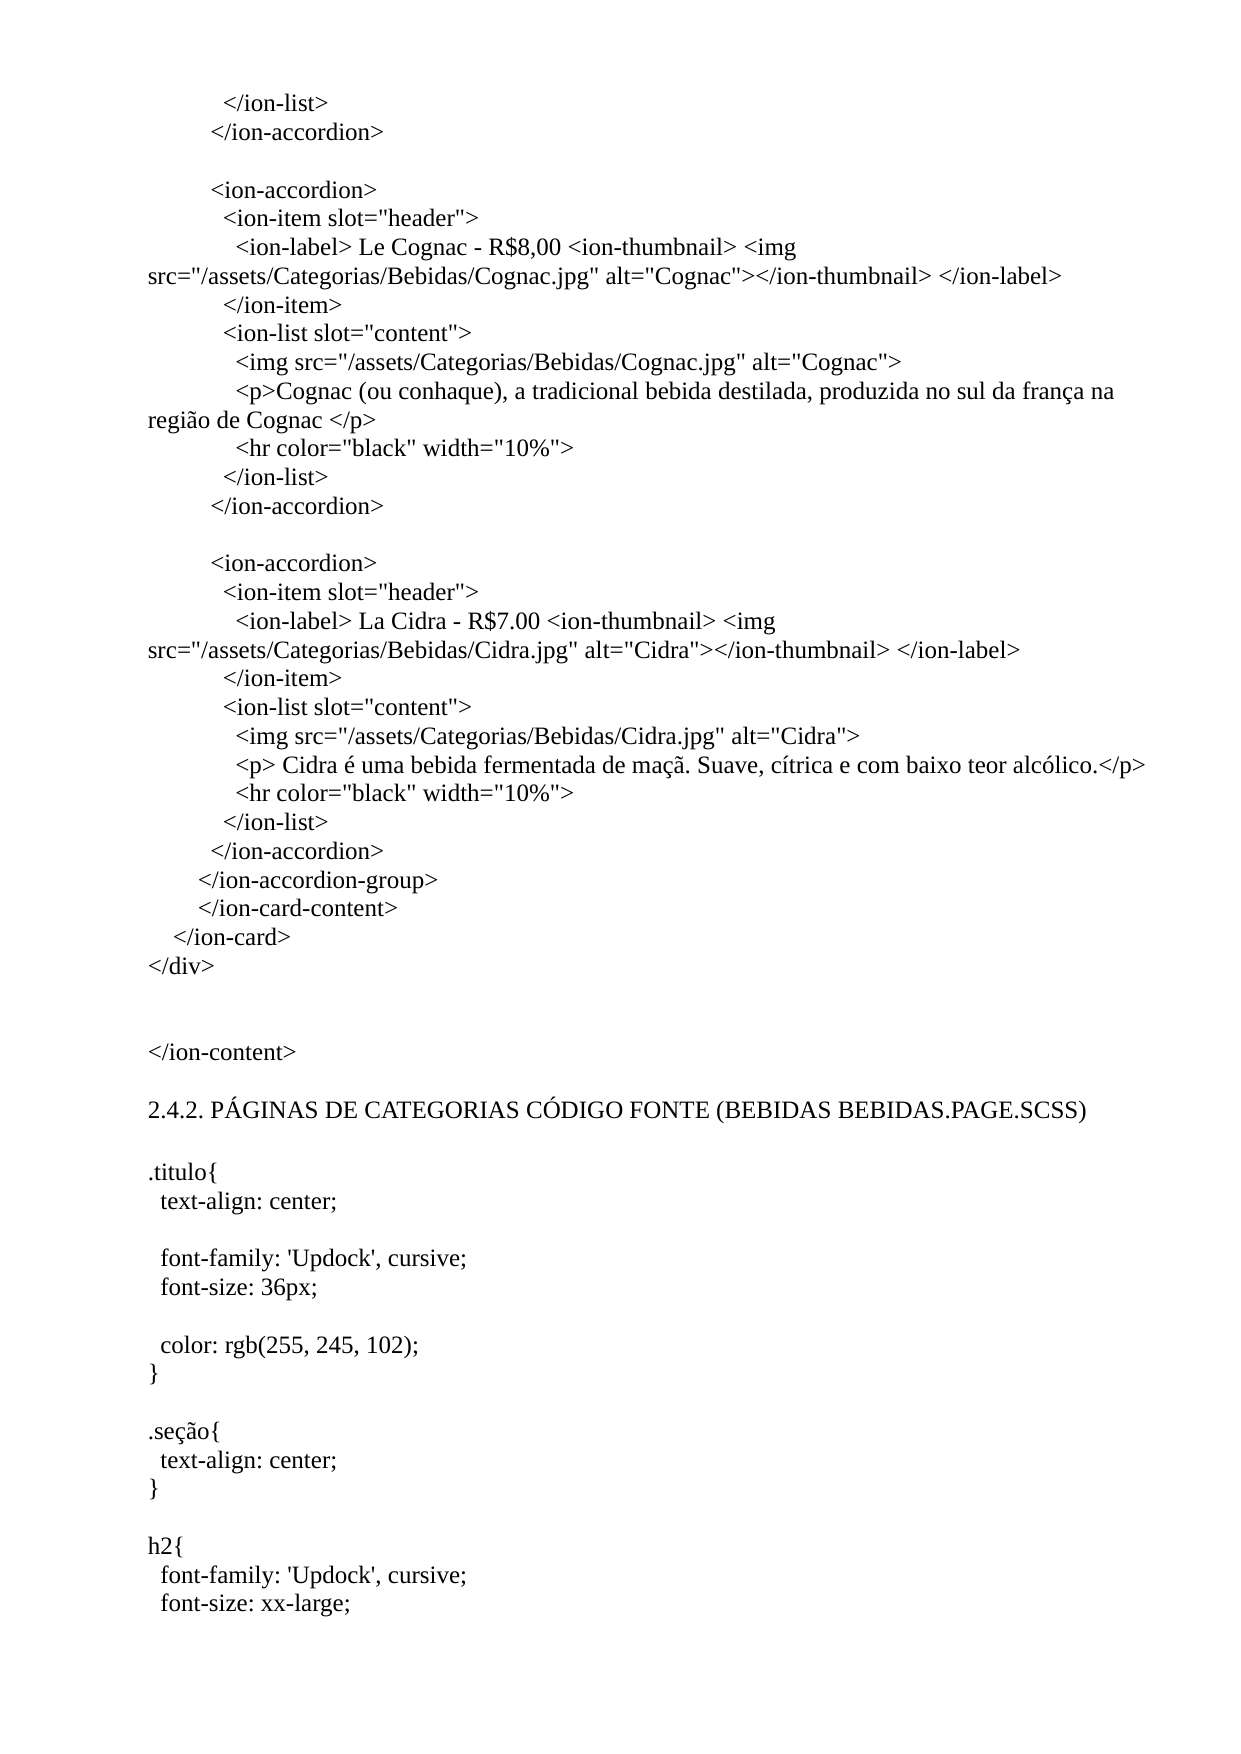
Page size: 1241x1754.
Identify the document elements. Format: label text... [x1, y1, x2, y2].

text </div> [148, 951, 1169, 980]
subtitle 2.4.2. PÁGINAS DE CATEGORIAS CÓDIGO FONTE (BEBIDAS BEBIDAS.PAGE.SCSS) [148, 1096, 1169, 1124]
text <ion-accordion> [148, 548, 1169, 577]
text </ion-accordion> [148, 117, 1169, 146]
text <ion-list slot="content"> [148, 318, 1169, 347]
text font-family: 'Updock', cursive; [148, 1243, 1169, 1272]
text text-align: center; [148, 1445, 1169, 1473]
text } [148, 1473, 1169, 1502]
text </ion-accordion-group> [148, 865, 1169, 893]
text font-size: xx-large; [148, 1588, 1169, 1617]
text h2{ [148, 1531, 1169, 1560]
text <p>Cognac (ou conhaque), a tradicional bebida destilada, produzida no sul da frança na região de Cognac </p> [148, 376, 1169, 433]
text </ion-list> [148, 807, 1169, 836]
text <img src="/assets/Categorias/Bebidas/Cognac.jpg" alt="Cognac"> [148, 347, 1169, 376]
text } [148, 1358, 1169, 1387]
text <img src="/assets/Categorias/Bebidas/Cidra.jpg" alt="Cidra"> [148, 721, 1169, 750]
text </ion-card> [148, 922, 1169, 951]
text <hr color="black" width="10%"> [148, 778, 1169, 807]
text </ion-list> [148, 462, 1169, 491]
text </ion-content> [148, 1037, 1169, 1066]
text </ion-item> [148, 290, 1169, 318]
text </ion-list> [148, 88, 1169, 117]
text </ion-accordion> [148, 491, 1169, 520]
text <ion-item slot="header"> [148, 203, 1169, 232]
text font-family: 'Updock', cursive; [148, 1560, 1169, 1588]
text .seção{ [148, 1416, 1169, 1445]
text <hr color="black" width="10%"> [148, 433, 1169, 462]
text .titulo{ [148, 1157, 1169, 1186]
text <ion-item slot="header"> [148, 577, 1169, 606]
text <ion-list slot="content"> [148, 692, 1169, 721]
text <p> Cidra é uma bebida fermentada de maçã. Suave, cítrica e com baixo teor alcólico.</p> [148, 750, 1169, 778]
text </ion-card-content> [148, 893, 1169, 922]
text </ion-item> [148, 663, 1169, 692]
text color: rgb(255, 245, 102); [148, 1330, 1169, 1358]
text <ion-accordion> [148, 175, 1169, 203]
text <ion-label> Le Cognac - R$8,00 <ion-thumbnail> <img src="/assets/Categorias/Bebidas/Cognac.jpg" alt="Cognac"></ion-thumbnail> </ion-label> [148, 232, 1169, 290]
text <ion-label> La Cidra - R$7.00 <ion-thumbnail> <img src="/assets/Categorias/Bebidas/Cidra.jpg" alt="Cidra"></ion-thumbnail> </ion-label> [148, 606, 1169, 663]
text font-size: 36px; [148, 1272, 1169, 1301]
text text-align: center; [148, 1186, 1169, 1215]
text </ion-accordion> [148, 836, 1169, 865]
